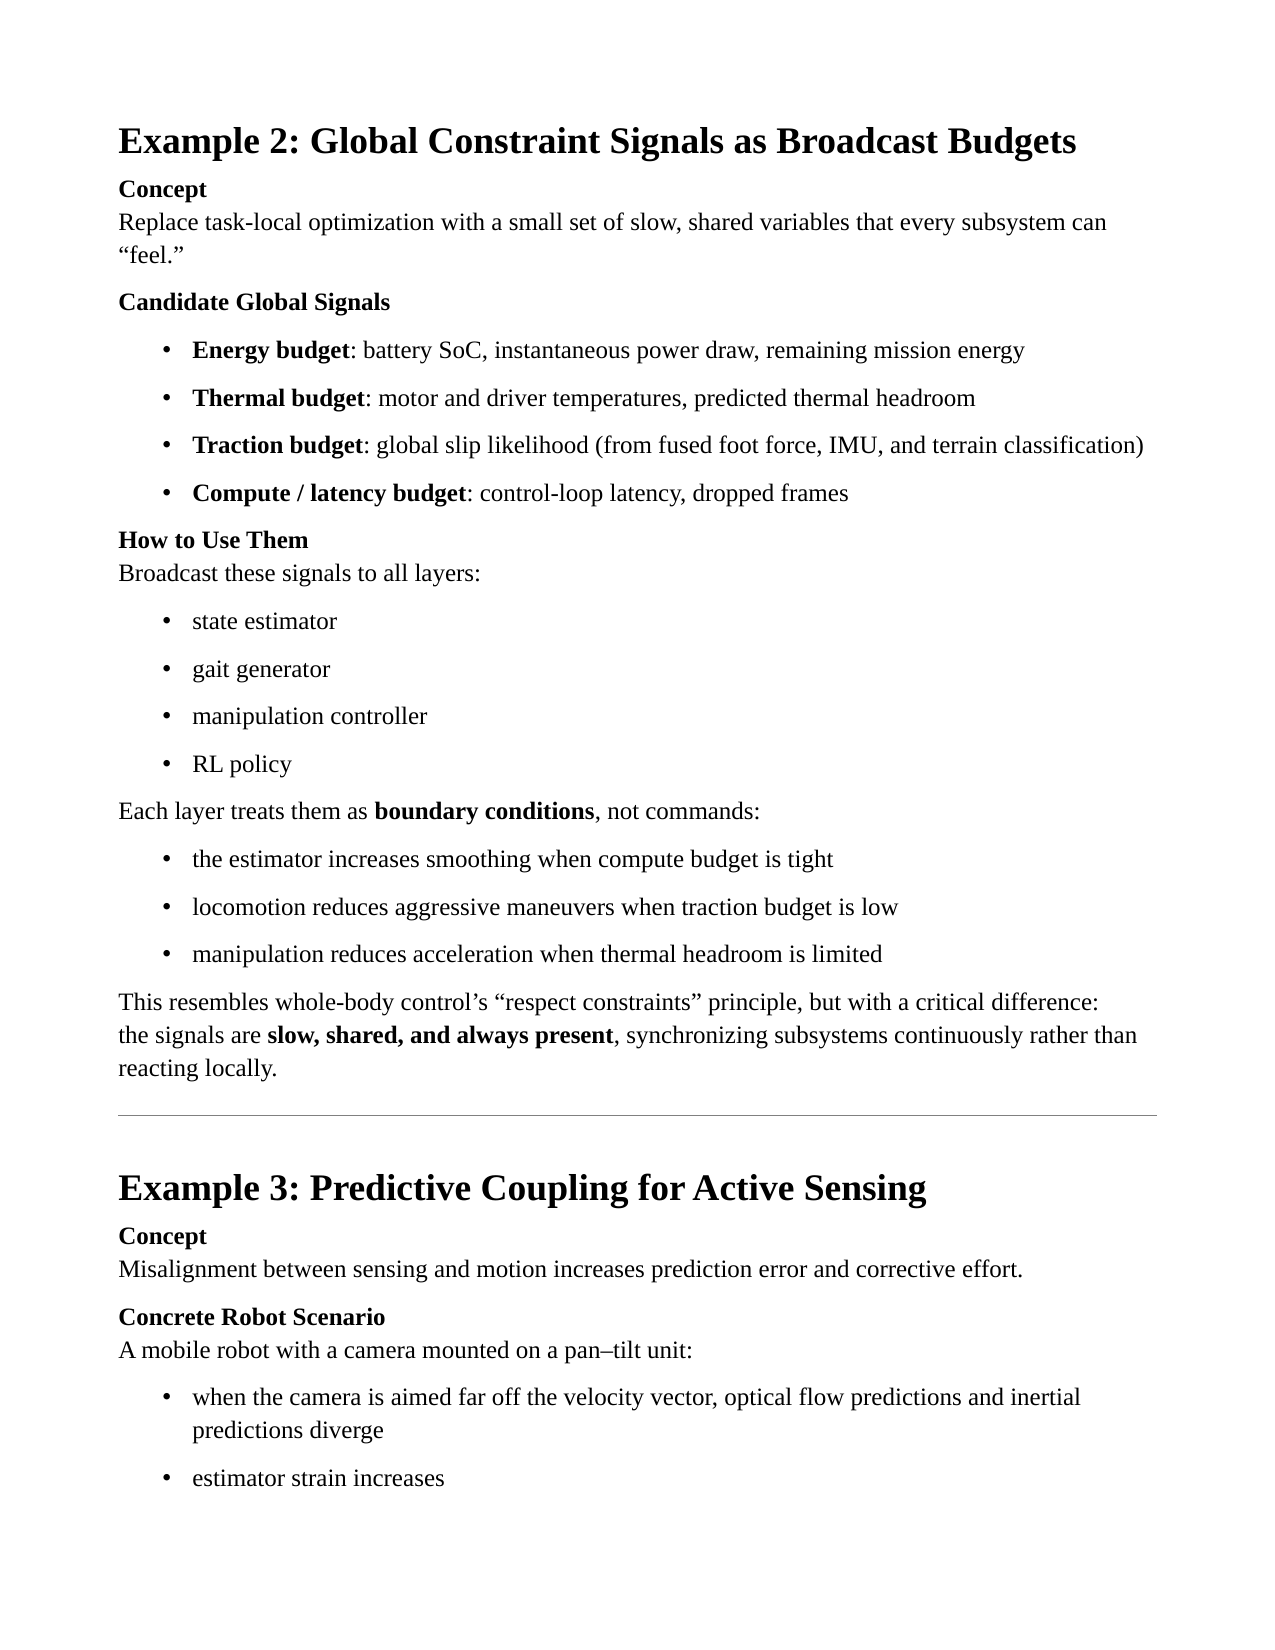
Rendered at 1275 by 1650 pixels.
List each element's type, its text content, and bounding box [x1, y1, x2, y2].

list Energy budget: battery SoC, instantaneous power draw, remaining mission energy [162, 335, 1157, 364]
list the estimator increases smoothing when compute budget is tight [162, 844, 1157, 873]
list gait generator [162, 654, 1157, 682]
text How to Use Them Broadcast these signals to all layers: [118, 525, 1157, 587]
list Thermal budget: motor and driver temperatures, predicted thermal headroom [162, 383, 1157, 411]
list manipulation reduces acceleration when thermal headroom is limited [162, 939, 1157, 968]
list manipulation controller [162, 701, 1157, 730]
text Candidate Global Signals [118, 287, 1157, 316]
subtitle Example 3: Predictive Coupling for Active Sensing [118, 1166, 1157, 1209]
subtitle Example 2: Global Constraint Signals as Broadcast Budgets [118, 118, 1157, 161]
list RL policy [162, 749, 1157, 778]
text Each layer treats them as boundary conditions, not commands: [118, 796, 1157, 825]
text Concept Replace task-local optimization with a small set of slow, shared variables that every subsystem can “feel.” [118, 174, 1157, 268]
text Concept Misalignment between sensing and motion increases prediction error and corrective effort. [118, 1221, 1157, 1283]
text This resembles whole-body control’s “respect constraints” principle, but with a critical difference: the signals are slow, shared, and always present, synchronizing subsystems continuously rather than reacting locally. [118, 987, 1157, 1082]
text Concrete Robot Scenario A mobile robot with a camera mounted on a pan–tilt unit: [118, 1302, 1157, 1364]
list Compute / latency budget: control-loop latency, dropped frames [162, 478, 1157, 507]
list Traction budget: global slip likelihood (from fused foot force, IMU, and terrain classification) [162, 430, 1157, 459]
list state estimator [162, 606, 1157, 635]
list estimator strain increases [162, 1463, 1157, 1492]
list locomotion reduces aggressive maneuvers when traction budget is low [162, 892, 1157, 920]
list when the camera is aimed far off the velocity vector, optical flow predictions and inertial predictions diverge [162, 1382, 1157, 1444]
